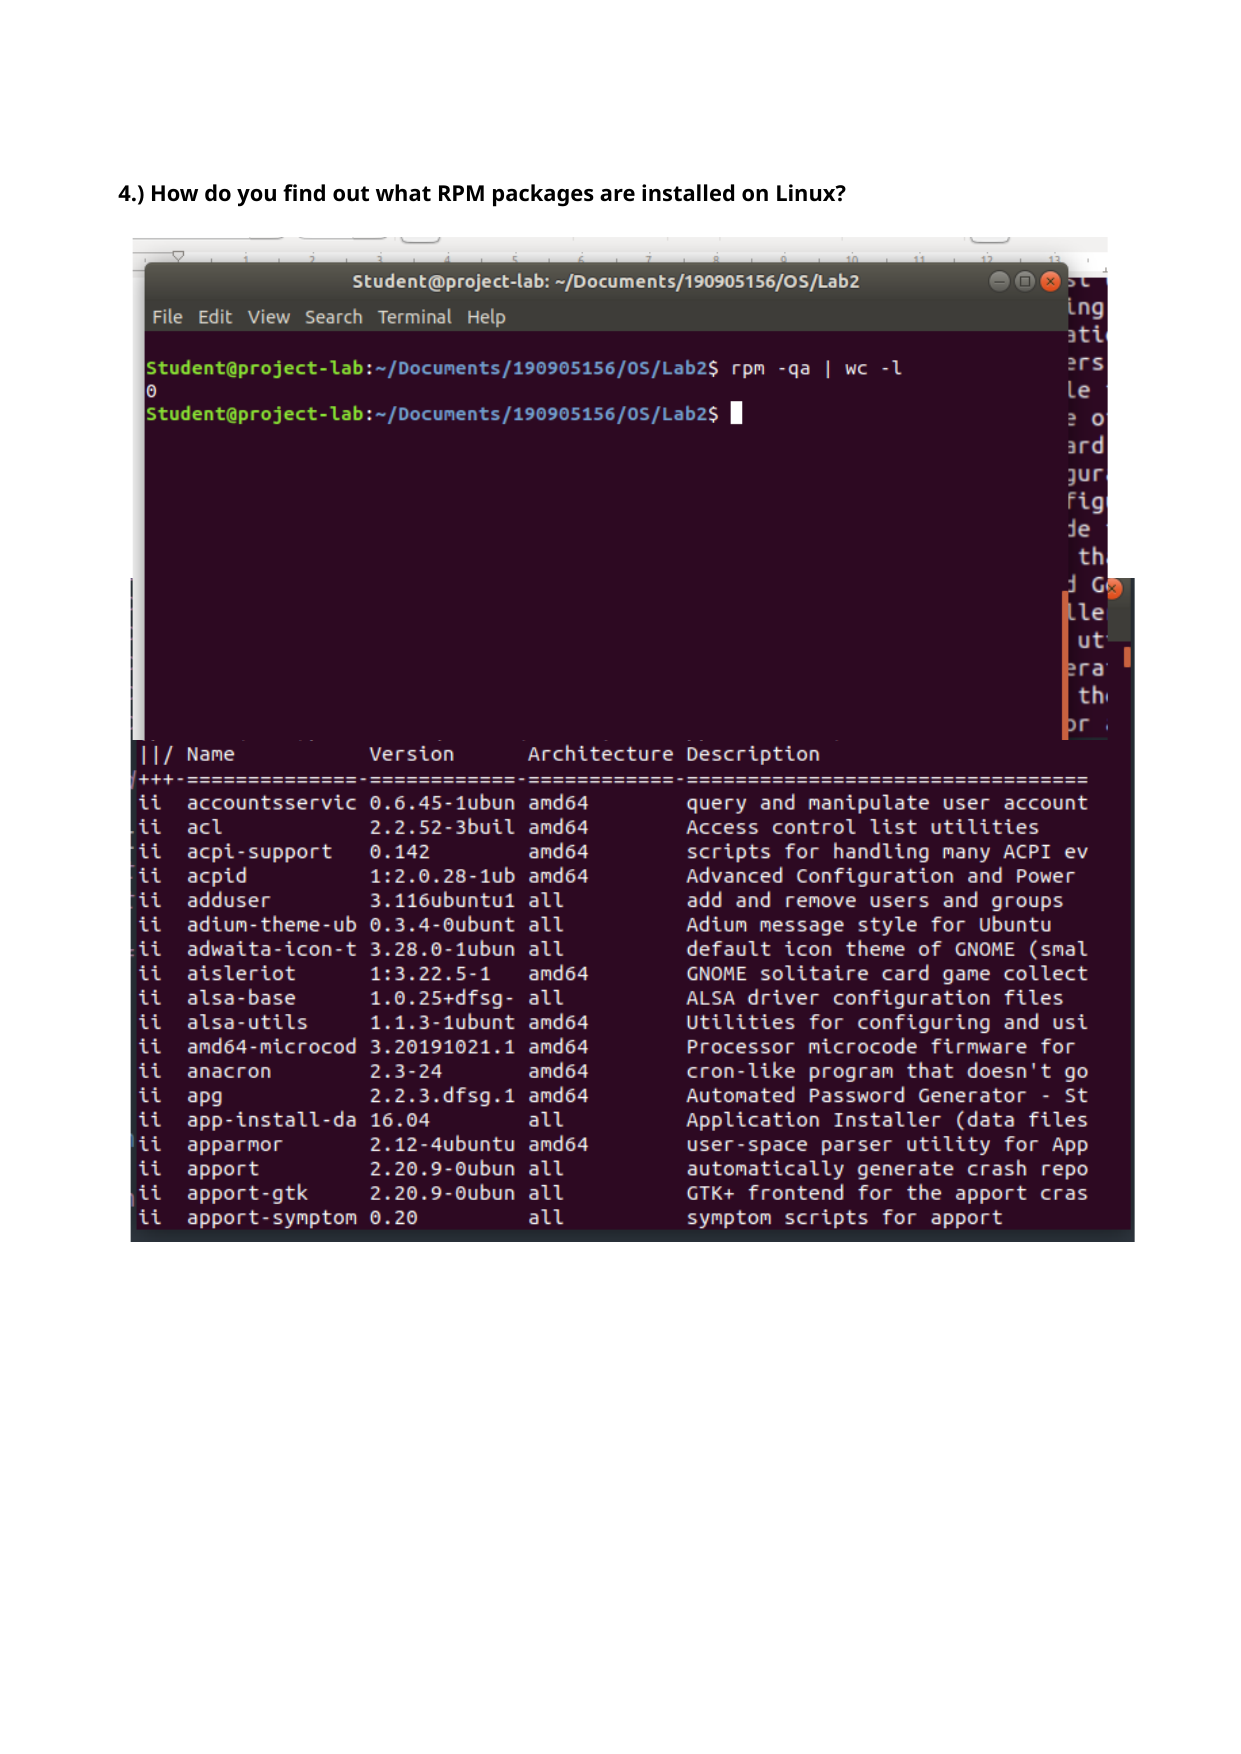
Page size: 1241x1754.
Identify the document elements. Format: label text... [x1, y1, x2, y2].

picture [130, 237, 1135, 1242]
text 4.) How do you find out what RPM packages are installed on Linux? [118, 178, 1122, 207]
